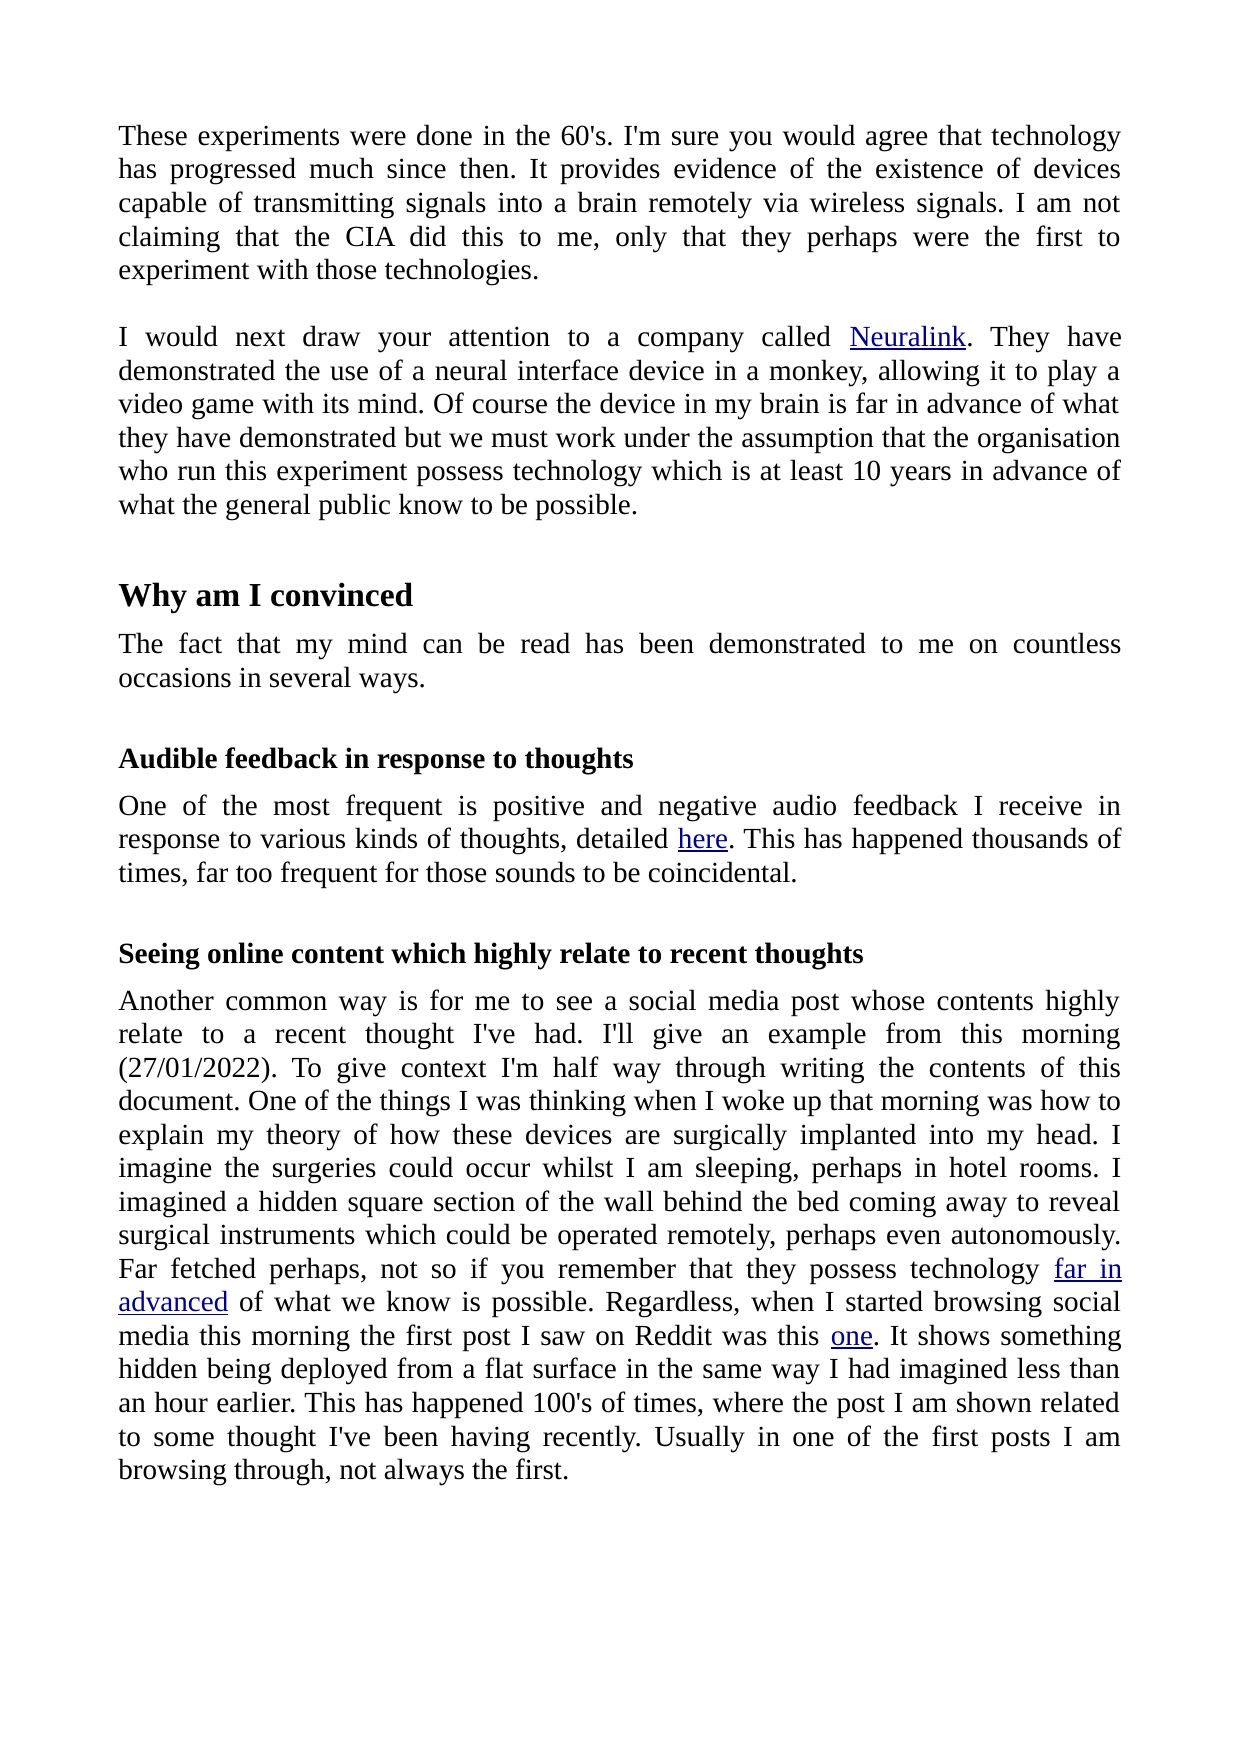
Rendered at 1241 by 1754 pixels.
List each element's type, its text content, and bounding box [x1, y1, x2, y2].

text The fact that my mind can be read has been demonstrated to me on countless occasions in several ways. [118, 626, 1122, 693]
subtitle Why am I convinced [118, 575, 1122, 614]
text These experiments were done in the 60's. I'm sure you would agree that technology has progressed much since then. It provides evidence of the existence of devices capable of transmitting signals into a brain remotely via wireless signals. I am not claiming that the CIA did this to me, only that they perhaps were the first to experiment with those technologies. [118, 118, 1122, 286]
text Another common way is for me to see a social media post whose contents highly relate to a recent thought I've had. I'll give an example from this morning (27/01/2022). To give context I'm half way through writing the contents of this document. One of the things I was thinking when I woke up that morning was how to explain my theory of how these devices are surgically implanted into my head. I imagine the surgeries could occur whilst I am sleeping, perhaps in hotel rooms. I imagined a hidden square section of the wall behind the bed coming away to reveal surgical instruments which could be operated remotely, perhaps even autonomously. Far fetched perhaps, not so if you remember that they possess technology far in advanced of what we know is possible. Regardless, when I started browsing social media this morning the first post I saw on Reddit was this one. It shows something hidden being deployed from a flat surface in the same way I had imagined less than an hour earlier. This has happened 100's of times, where the post I am shown related to some thought I've been having recently. Usually in one of the first posts I am browsing through, not always the first. [118, 983, 1122, 1486]
subtitle Seeing online content which highly relate to recent thoughts [118, 936, 1122, 970]
subtitle Audible feedback in response to thoughts [118, 741, 1122, 775]
text One of the most frequent is positive and negative audio feedback I receive in response to various kinds of thoughts, detailed here. This has happened thousands of times, far too frequent for those sounds to be coincidental. [118, 788, 1122, 888]
text I would next draw your attention to a company called Neuralink. They have demonstrated the use of a neural interface device in a monkey, allowing it to play a video game with its mind. Of course the device in my brain is far in advance of what they have demonstrated but we must work under the assumption that the organisation who run this experiment possess technology which is at least 10 years in advance of what the general public know to be possible. [118, 319, 1122, 521]
